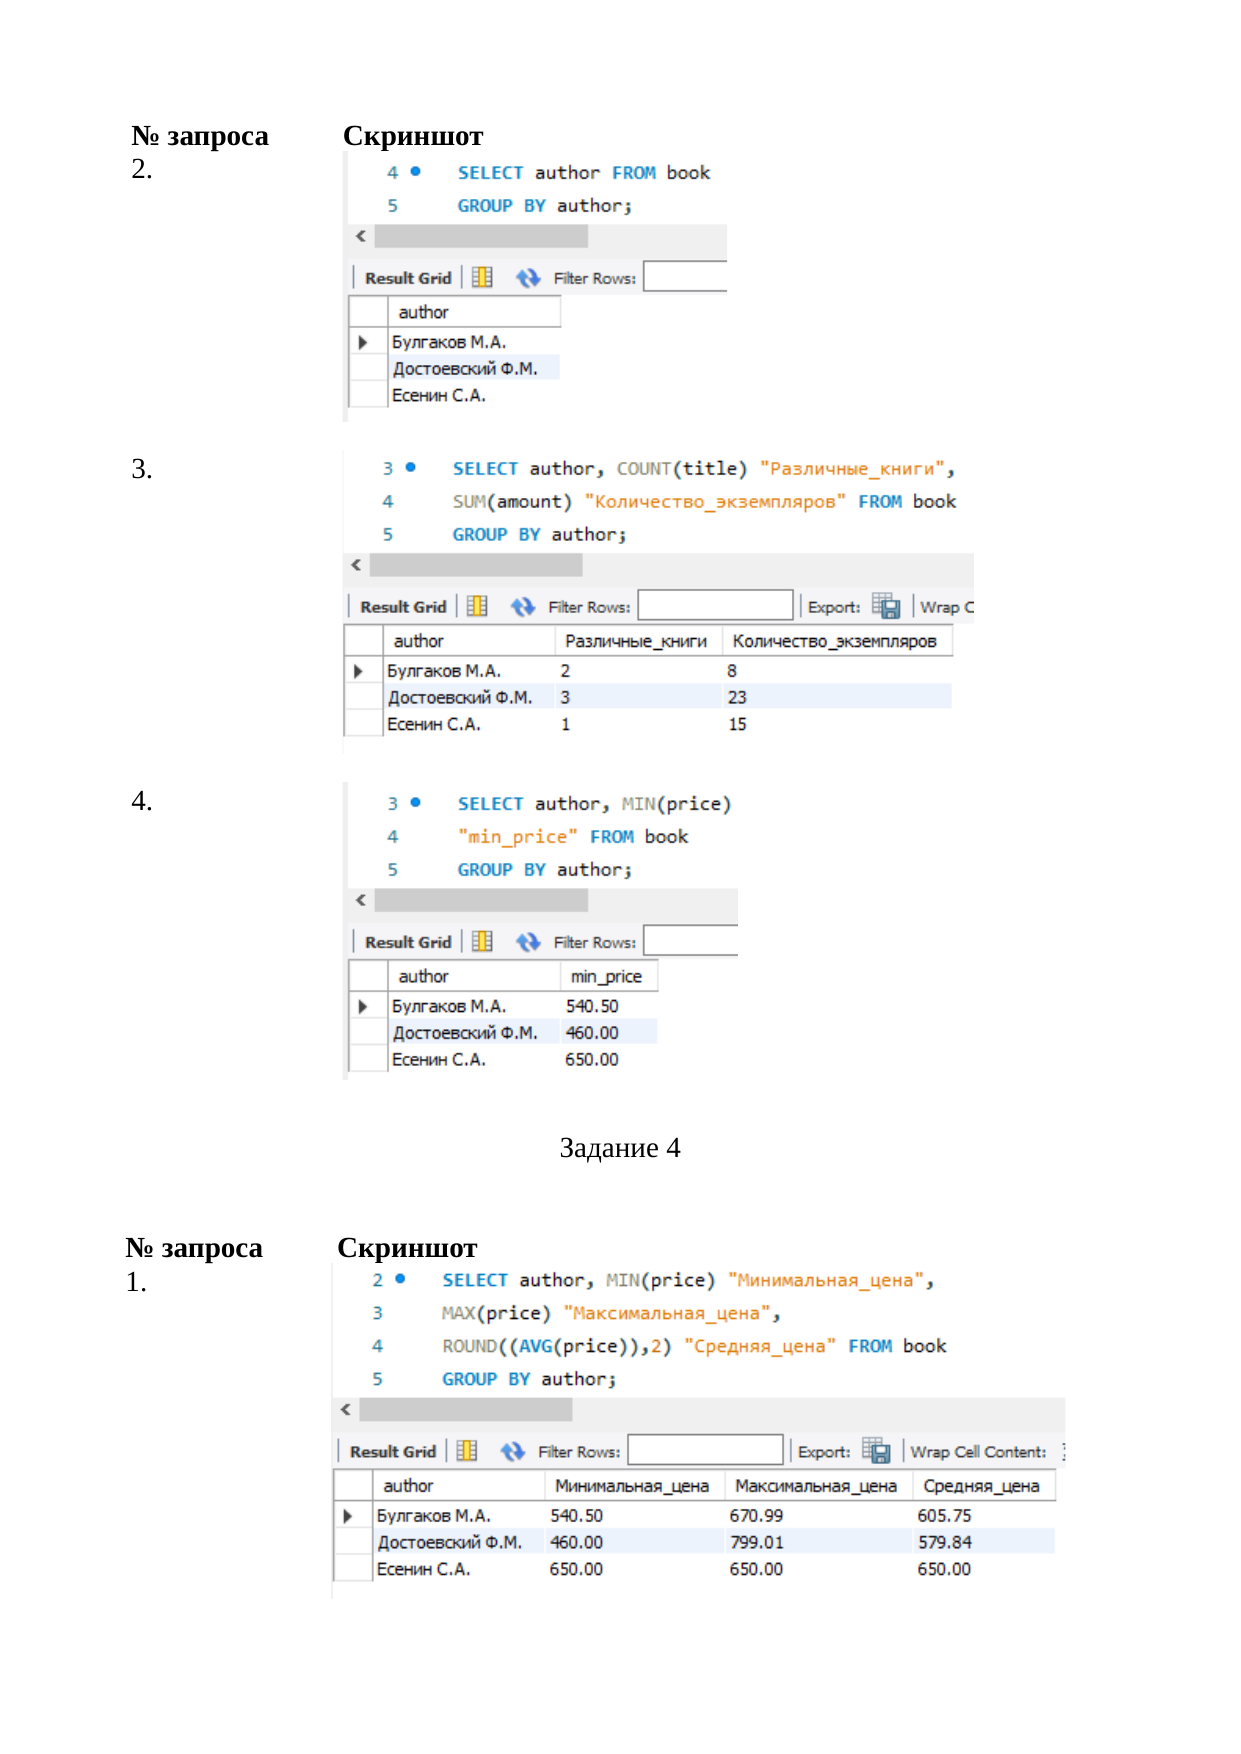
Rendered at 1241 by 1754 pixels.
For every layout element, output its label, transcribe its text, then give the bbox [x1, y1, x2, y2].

table_cell [330, 152, 1122, 451]
table_header Скриншот [330, 1230, 1122, 1264]
picture [342, 782, 738, 1080]
table_cell [330, 783, 342, 1079]
table_cell 4. [118, 783, 330, 1079]
table_header № запроса [118, 1230, 330, 1264]
table_cell 1. [118, 1264, 330, 1627]
picture [342, 151, 728, 422]
table_cell [330, 1264, 1122, 1627]
table_cell 2. [118, 152, 330, 451]
table_cell [330, 451, 1122, 783]
table_header № запроса [118, 118, 330, 152]
table_header Скриншот [330, 118, 1122, 152]
table_cell 3. [118, 451, 330, 783]
text Задание 4 [118, 1130, 1122, 1163]
table_cell [738, 783, 1122, 1079]
picture [342, 450, 974, 754]
picture [331, 1263, 1066, 1599]
